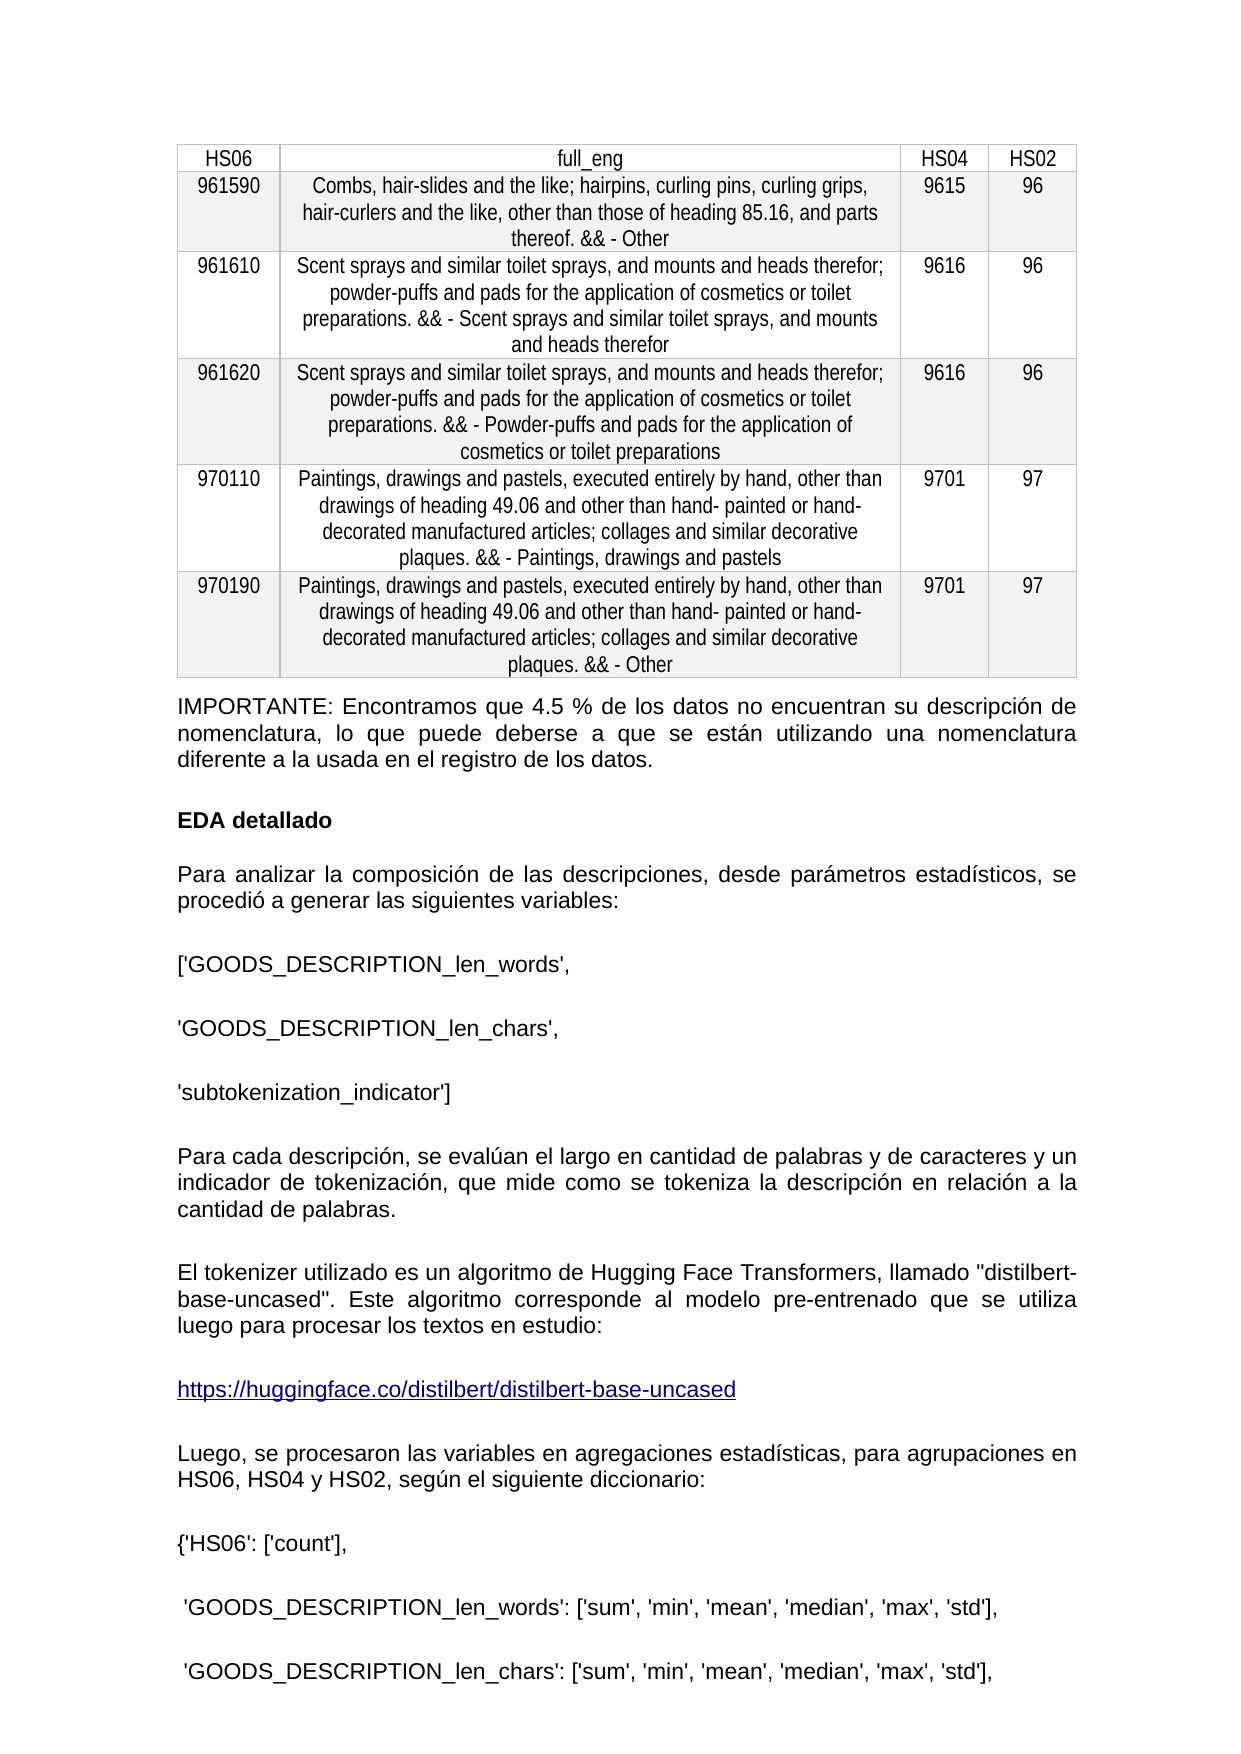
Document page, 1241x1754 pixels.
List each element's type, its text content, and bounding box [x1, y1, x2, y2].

table_header HS02 [989, 145, 1076, 171]
text 'GOODS_DESCRIPTION_len_words': ['sum', 'min', 'mean', 'median', 'max', 'std'], [177, 1594, 1078, 1620]
table_cell 961620 [178, 359, 279, 464]
table_cell 9616 [901, 359, 988, 464]
table_cell 9615 [901, 172, 988, 251]
text Para analizar la composición de las descripciones, desde parámetros estadísticos, se procedió a generar las siguientes variables: [177, 861, 1078, 914]
table_cell 96 [989, 172, 1076, 251]
table_cell 9701 [901, 465, 988, 571]
table_cell 970190 [178, 572, 279, 677]
table_cell 97 [989, 465, 1076, 571]
subtitle EDA detallado [177, 807, 1078, 833]
text El tokenizer utilizado es un algoritmo de Hugging Face Transformers, llamado "distilbert-base-uncased". Este algoritmo corresponde al modelo pre-entrenado que se utiliza luego para procesar los textos en estudio: [177, 1259, 1078, 1338]
table_cell 9701 [901, 572, 988, 677]
table_cell Paintings, drawings and pastels, executed entirely by hand, other than drawings of heading 49.06 and other than hand- painted or hand-decorated manufactured articles; collages and similar decorative plaques. && - Paintings, drawings and pastels [281, 465, 900, 571]
table_cell 96 [989, 252, 1076, 358]
table_cell Combs, hair-slides and the like; hairpins, curling pins, curling grips, hair-curlers and the like, other than those of heading 85.16, and parts thereof. && - Other [281, 172, 900, 251]
table_cell Scent sprays and similar toilet sprays, and mounts and heads therefor; powder-puffs and pads for the application of cosmetics or toilet preparations. && - Powder-puffs and pads for the application of cosmetics or toilet preparations [281, 359, 900, 464]
table_cell 96 [989, 359, 1076, 464]
table_cell Scent sprays and similar toilet sprays, and mounts and heads therefor; powder-puffs and pads for the application of cosmetics or toilet preparations. && - Scent sprays and similar toilet sprays, and mounts and heads therefor [281, 252, 900, 358]
text 'subtokenization_indicator'] [177, 1079, 1078, 1105]
table_cell 9616 [901, 252, 988, 358]
text IMPORTANTE: Encontramos que 4.5 % de los datos no encuentran su descripción de nomenclatura, lo que puede deberse a que se están utilizando una nomenclatura diferente a la usada en el registro de los datos. [177, 693, 1078, 772]
table_cell 961590 [178, 172, 279, 251]
table_cell 970110 [178, 465, 279, 571]
table_cell 961610 [178, 252, 279, 358]
text {'HS06': ['count'], [177, 1530, 1078, 1556]
text 'GOODS_DESCRIPTION_len_chars', [177, 1015, 1078, 1041]
text ['GOODS_DESCRIPTION_len_words', [177, 951, 1078, 978]
table_cell 97 [989, 572, 1076, 677]
text 'GOODS_DESCRIPTION_len_chars': ['sum', 'min', 'mean', 'median', 'max', 'std'], [177, 1658, 1078, 1684]
text Para cada descripción, se evalúan el largo en cantidad de palabras y de caracteres y un indicador de tokenización, que mide como se tokeniza la descripción en relación a la cantidad de palabras. [177, 1143, 1078, 1222]
table_header HS06 [178, 145, 279, 171]
text Luego, se procesaron las variables en agregaciones estadísticas, para agrupaciones en HS06, HS04 y HS02, según el siguiente diccionario: [177, 1440, 1078, 1492]
text https://huggingface.co/distilbert/distilbert-base-uncased [177, 1376, 1078, 1402]
table_header HS04 [901, 145, 988, 171]
table_header full_eng [281, 145, 900, 171]
table_cell Paintings, drawings and pastels, executed entirely by hand, other than drawings of heading 49.06 and other than hand- painted or hand-decorated manufactured articles; collages and similar decorative plaques. && - Other [281, 572, 900, 677]
